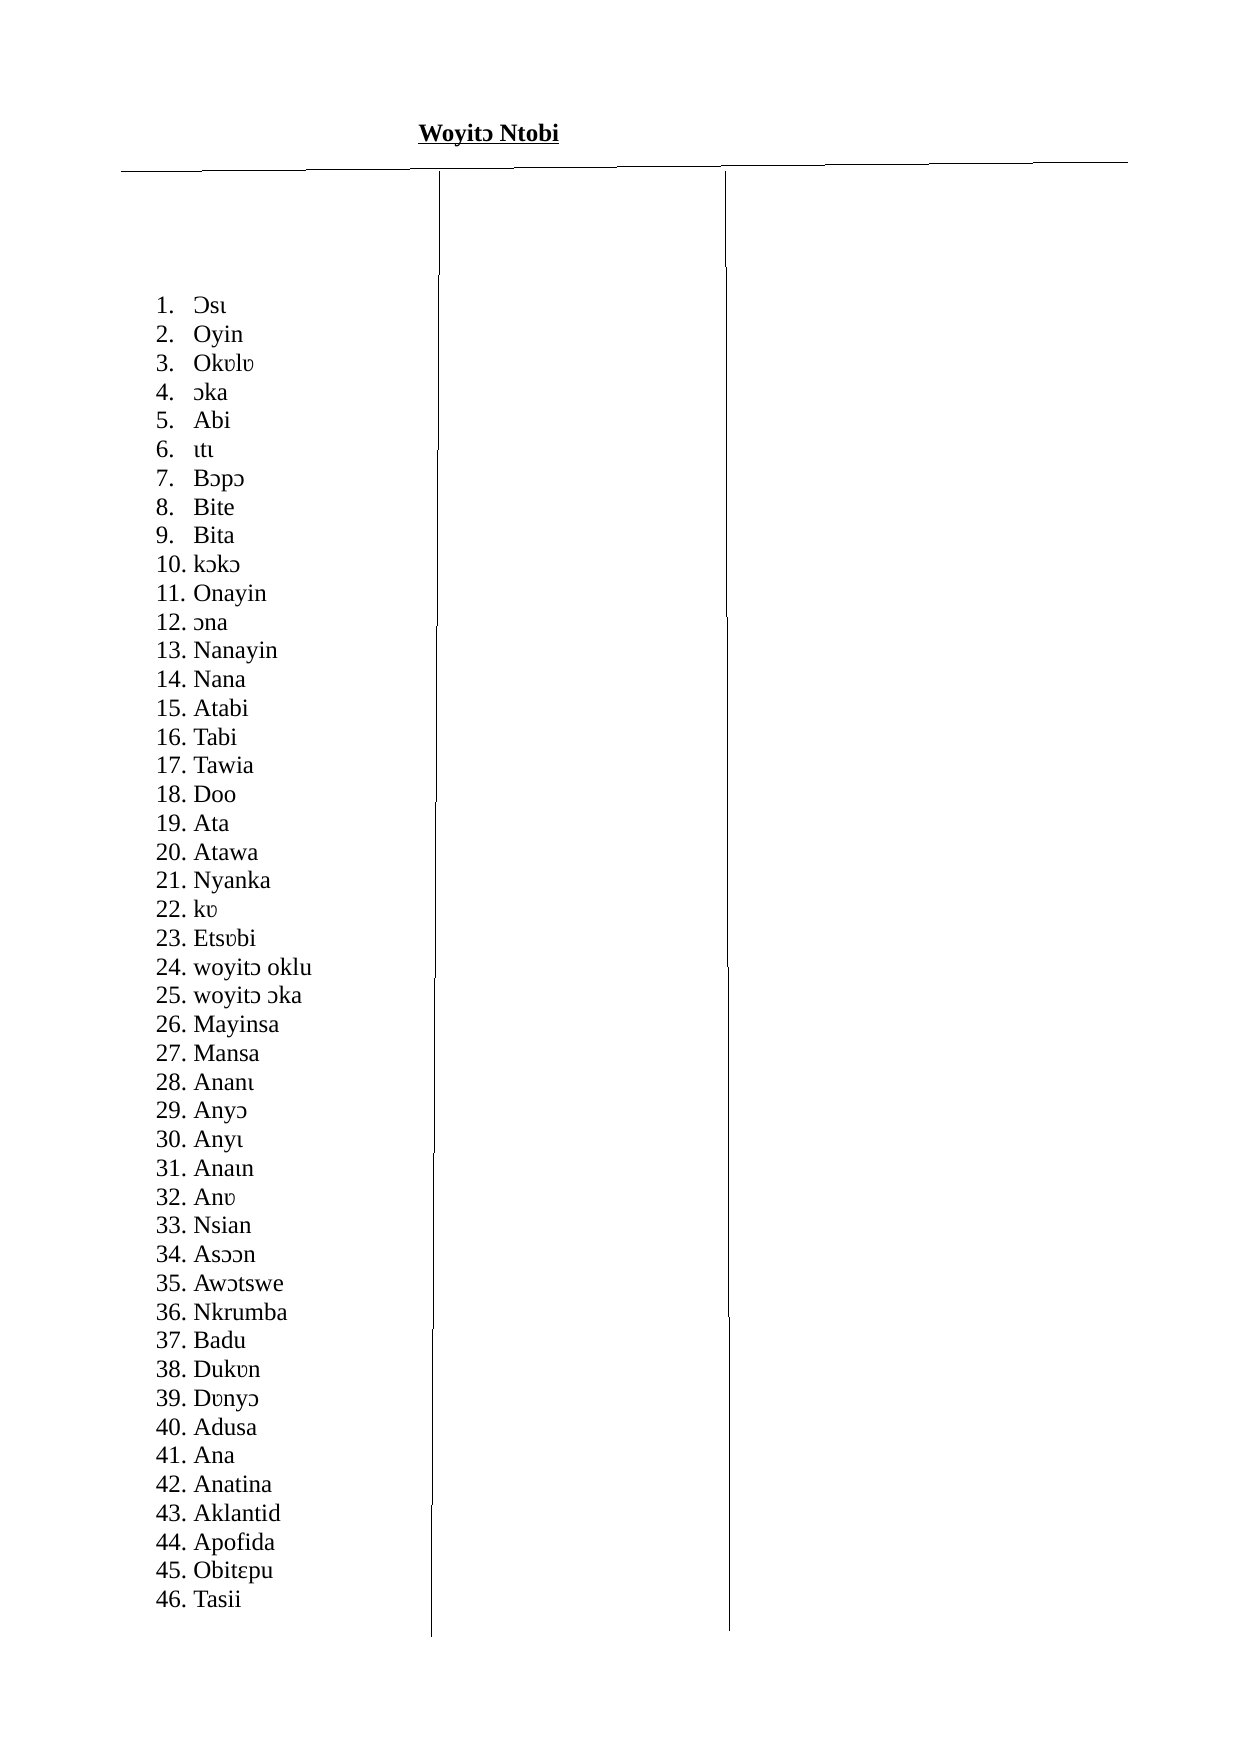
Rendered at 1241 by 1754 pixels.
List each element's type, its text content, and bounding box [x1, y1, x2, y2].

list [730, 1441, 1122, 1469]
list [729, 1239, 1122, 1268]
list [727, 549, 1122, 578]
list Tasii [156, 1584, 431, 1613]
list [435, 1038, 728, 1067]
list [727, 319, 1122, 348]
list Anatina [156, 1469, 432, 1498]
list [729, 1067, 1122, 1096]
list woyitɔ oklu [156, 952, 1122, 981]
list [433, 1412, 729, 1441]
list [729, 1038, 1122, 1067]
list [439, 319, 726, 348]
list Nkrumba [156, 1297, 433, 1326]
list [728, 693, 1122, 722]
list Aklantid [156, 1498, 729, 1527]
list Bite [156, 492, 437, 521]
list Onayin [156, 578, 437, 607]
list [438, 521, 726, 549]
list [728, 722, 1122, 751]
list Anyɩ [156, 1124, 434, 1153]
list [730, 1354, 1122, 1383]
list [730, 1326, 1122, 1354]
list [437, 722, 727, 751]
list ɩtɩ [156, 434, 726, 463]
list [730, 1498, 1122, 1527]
list [727, 434, 1122, 463]
list [727, 291, 1122, 319]
list [435, 1096, 728, 1124]
list [730, 1469, 1122, 1498]
list [436, 808, 727, 837]
list Ananɩ [156, 1067, 434, 1096]
list [730, 1383, 1122, 1412]
list [432, 1527, 729, 1556]
list woyitɔ ɔka [156, 981, 434, 1009]
list [436, 866, 727, 894]
list Okʋlʋ [156, 348, 438, 377]
list Tabi [156, 722, 436, 751]
list [436, 837, 727, 866]
list Ana [156, 1441, 432, 1469]
list [730, 1412, 1122, 1441]
list Oyin [156, 319, 438, 348]
list Ata [156, 808, 435, 837]
list ɔka [156, 377, 438, 406]
list [727, 406, 1122, 434]
list Badu [156, 1326, 729, 1354]
list [434, 1297, 1122, 1326]
list [435, 1009, 728, 1038]
list [439, 291, 726, 319]
list [439, 406, 726, 434]
list Anʋ [156, 1182, 433, 1211]
list [437, 751, 727, 779]
list [730, 1527, 1122, 1556]
list [436, 894, 727, 923]
list [433, 1469, 729, 1498]
list [437, 636, 727, 664]
list Atawa [156, 837, 435, 866]
list [433, 1441, 729, 1469]
text Woyitɔ Ntobi [118, 118, 1122, 147]
list [438, 578, 726, 607]
list Mansa [156, 1038, 434, 1067]
list [728, 751, 1122, 779]
list [728, 636, 1122, 664]
list [728, 894, 1122, 923]
list [727, 492, 1122, 521]
list Dukʋn [156, 1354, 432, 1383]
list Adusa [156, 1412, 432, 1441]
list [729, 1096, 1122, 1124]
list [727, 578, 1122, 607]
list [434, 1268, 728, 1297]
list [433, 1383, 729, 1412]
list [728, 664, 1122, 693]
list [729, 1211, 1122, 1239]
list [434, 1239, 728, 1268]
list [432, 1584, 729, 1613]
list [439, 348, 726, 377]
list Dʋnyɔ [156, 1383, 432, 1412]
list [729, 981, 1122, 1009]
list [729, 1009, 1122, 1038]
list [439, 377, 726, 406]
list [728, 779, 1122, 808]
list [728, 866, 1122, 894]
list [435, 1067, 728, 1096]
list kɔkɔ [156, 549, 437, 578]
list kʋ [156, 894, 435, 923]
list [728, 808, 1122, 837]
list [437, 693, 727, 722]
list Anyɔ [156, 1096, 434, 1124]
list [434, 1153, 728, 1182]
list [436, 923, 727, 952]
list Doo [156, 779, 727, 808]
list Mayinsa [156, 1009, 434, 1038]
list [727, 521, 1122, 549]
list Abi [156, 406, 438, 434]
list Apofida [156, 1527, 431, 1556]
list [434, 1182, 728, 1211]
list [438, 492, 726, 521]
list [432, 1556, 729, 1584]
list Ɔsɩ [156, 291, 438, 319]
list [730, 1556, 1122, 1584]
list [435, 1124, 728, 1153]
list Obitɛpu [156, 1556, 431, 1584]
list [433, 1354, 729, 1383]
list Bɔpɔ [156, 463, 437, 492]
list [438, 549, 726, 578]
list Nana [156, 664, 436, 693]
list Nanayin [156, 636, 436, 664]
list [728, 923, 1122, 952]
list Awɔtswe [156, 1268, 433, 1297]
list [730, 1584, 1122, 1613]
list Tawia [156, 751, 436, 779]
list [727, 348, 1122, 377]
list [728, 837, 1122, 866]
list Nyanka [156, 866, 435, 894]
list [729, 1124, 1122, 1153]
list Etsʋbi [156, 923, 435, 952]
list [729, 1153, 1122, 1182]
list [727, 377, 1122, 406]
list Anaɩn [156, 1153, 433, 1182]
list Atabi [156, 693, 436, 722]
list [434, 1211, 728, 1239]
list [437, 664, 727, 693]
list ɔna [156, 607, 1122, 636]
list [438, 463, 726, 492]
list [729, 1268, 1122, 1297]
list Bita [156, 521, 437, 549]
list Nsian [156, 1211, 433, 1239]
list Asɔɔn [156, 1239, 433, 1268]
list [435, 981, 728, 1009]
list [727, 463, 1122, 492]
list [729, 1182, 1122, 1211]
